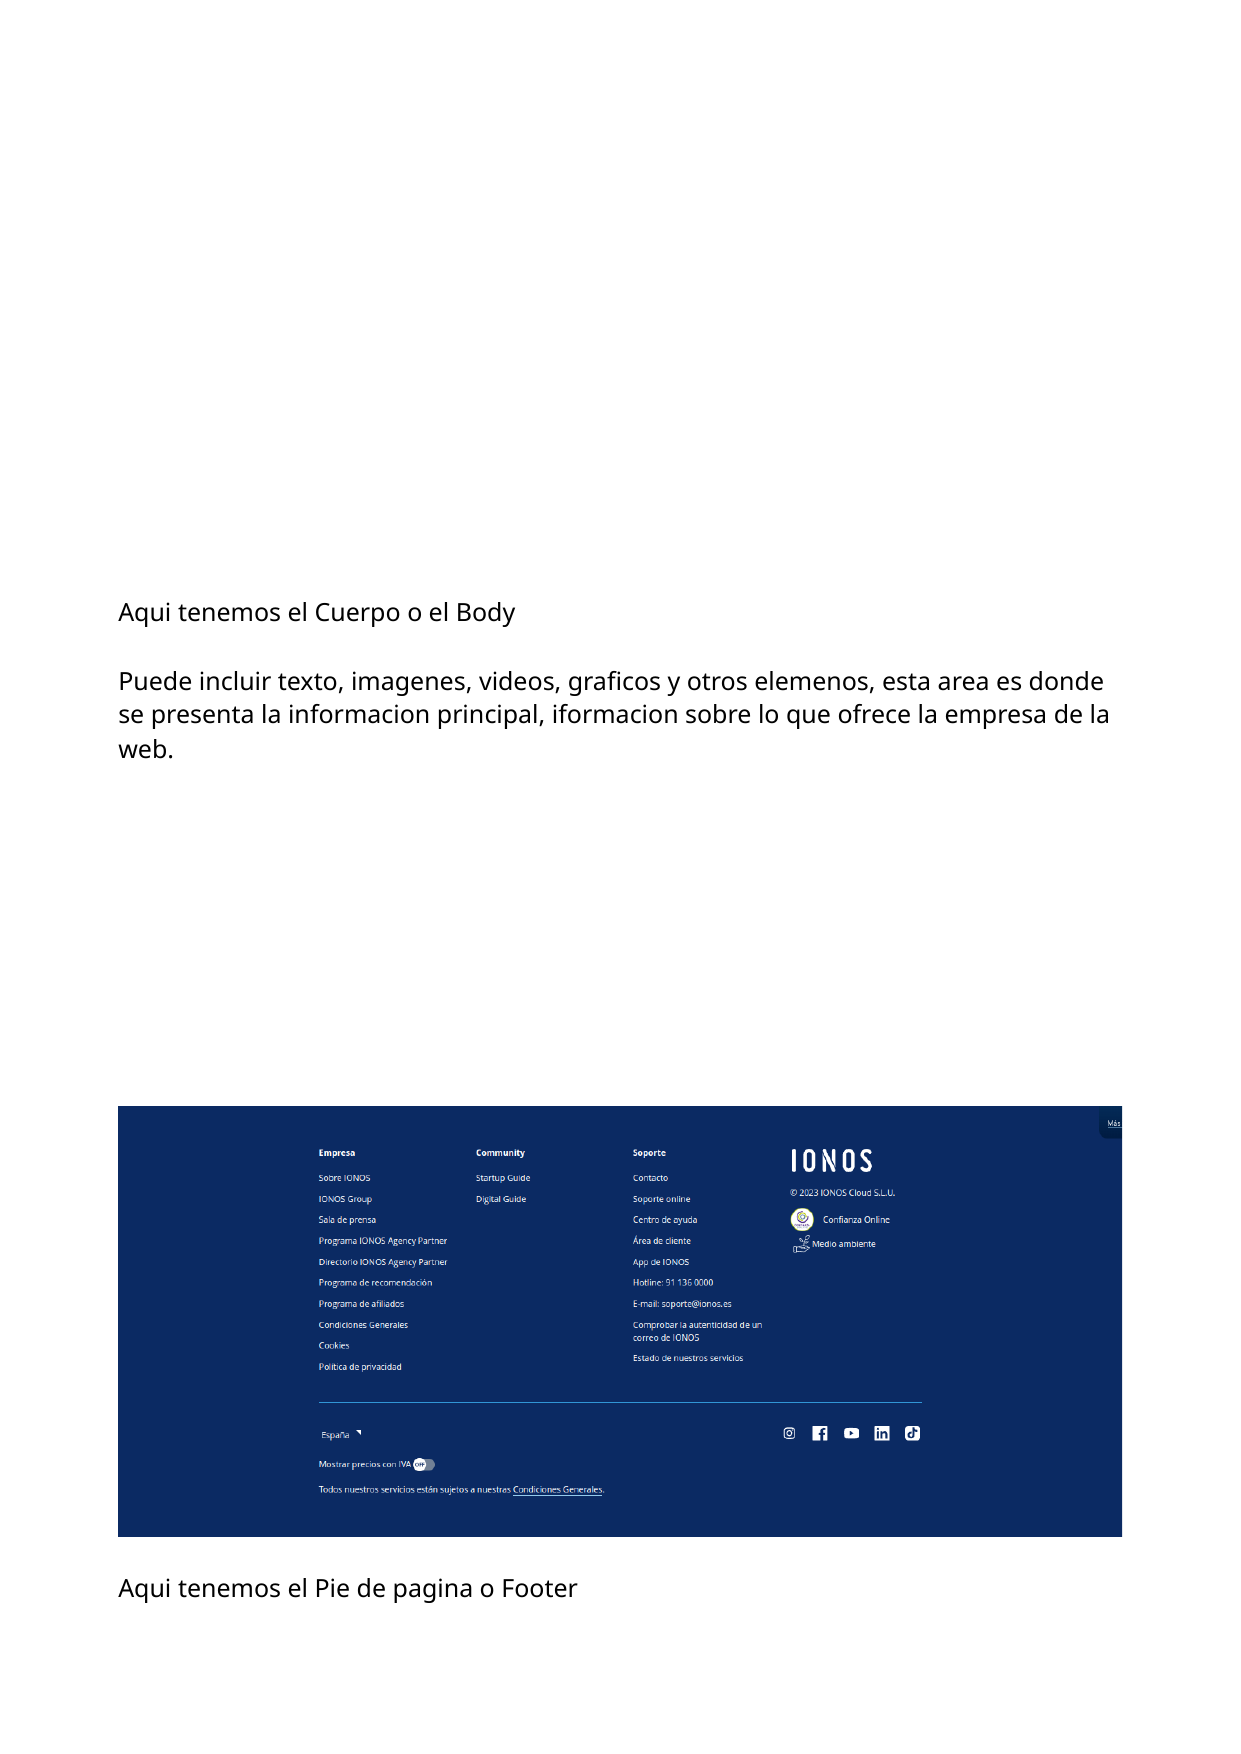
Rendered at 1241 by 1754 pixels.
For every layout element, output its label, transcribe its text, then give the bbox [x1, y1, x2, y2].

picture [118, 1106, 1123, 1537]
text Aqui tenemos el Pie de pagina o Footer [118, 1571, 1122, 1604]
text Puede incluir texto, imagenes, videos, graficos y otros elemenos, esta area es donde se presenta la informacion principal, iformacion sobre lo que ofrece la empresa de la web. [118, 663, 1122, 765]
text Aqui tenemos el Cuerpo o el Body [118, 595, 1122, 629]
